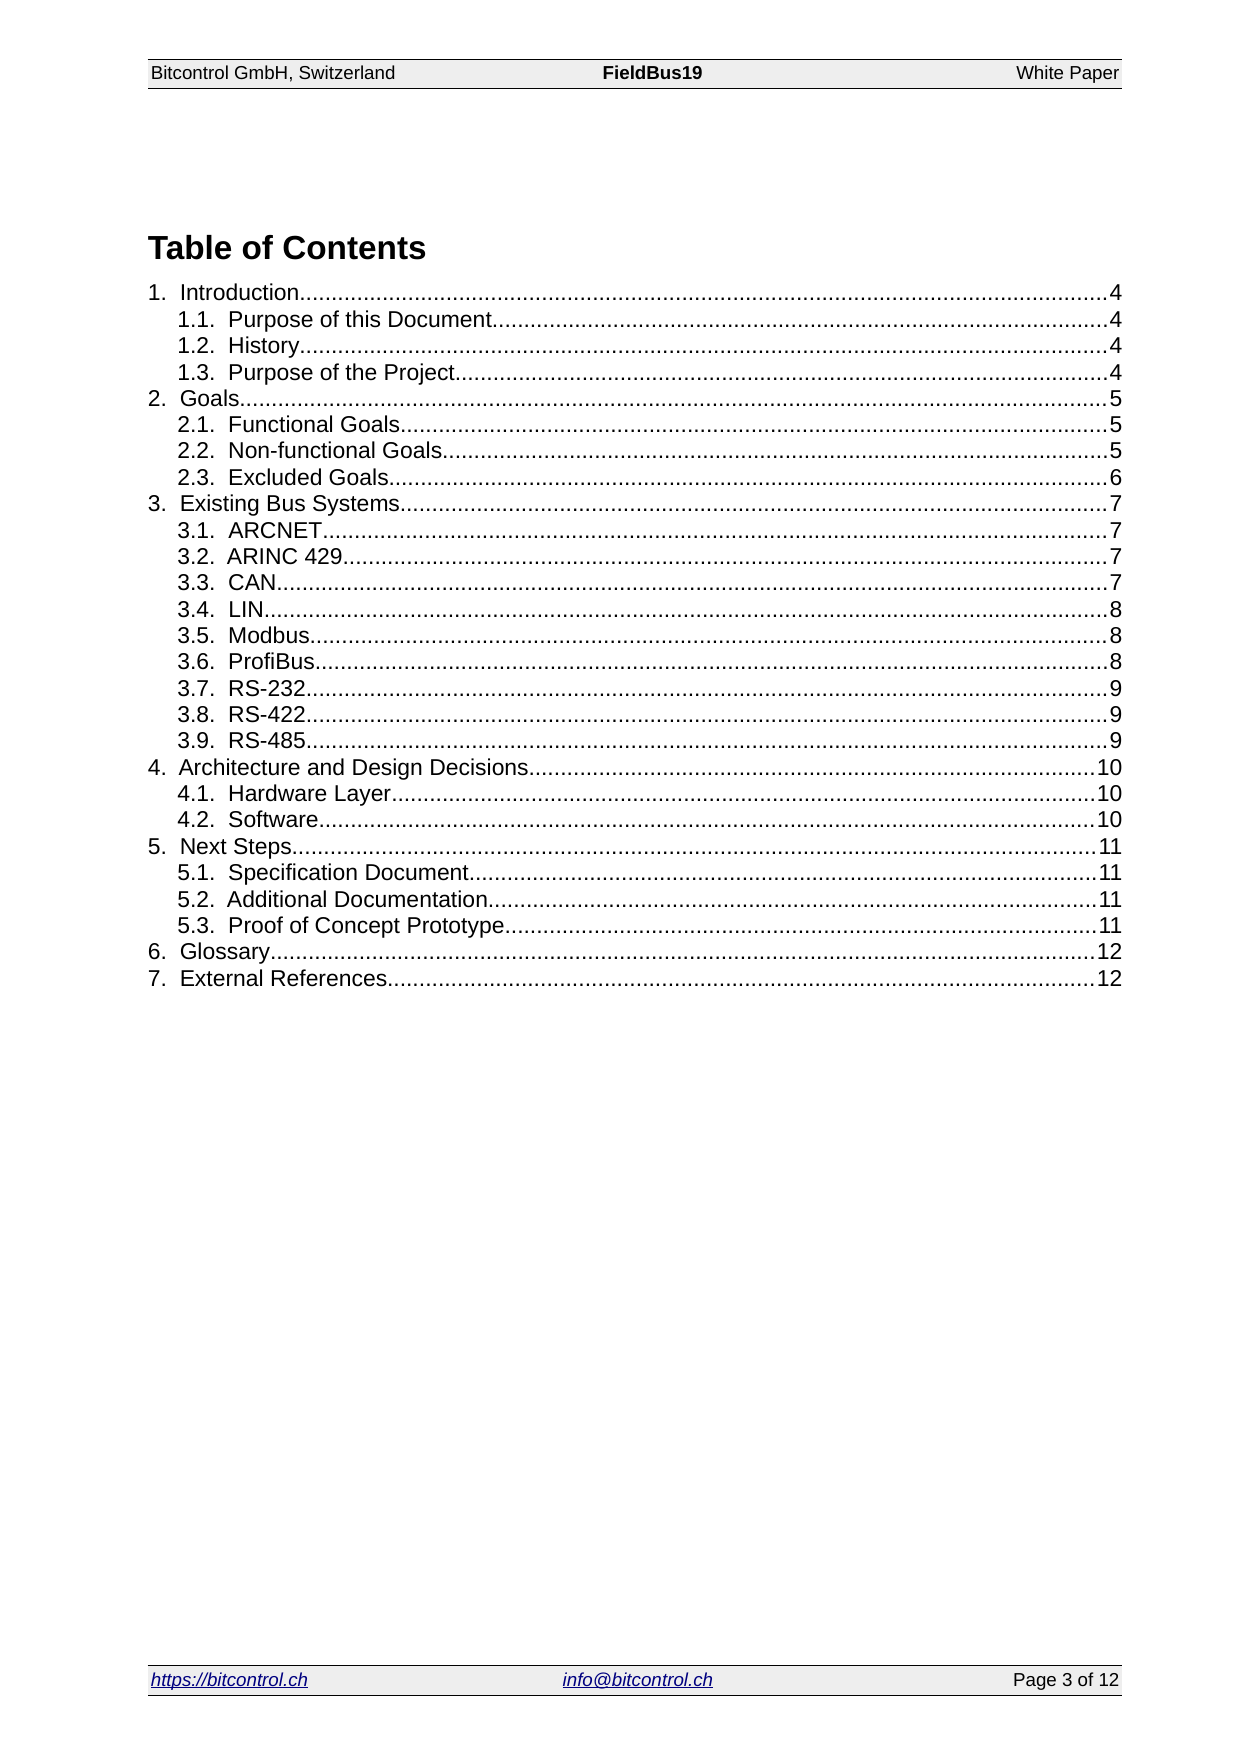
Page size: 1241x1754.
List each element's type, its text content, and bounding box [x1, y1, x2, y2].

text 4. Architecture and Design Decisions 10 [148, 754, 1122, 780]
text 2.2. Non-functional Goals 5 [177, 437, 1122, 464]
text 2.3. Excluded Goals 6 [177, 464, 1122, 490]
text 5.2. Additional Documentation 11 [177, 886, 1122, 912]
text 1.3. Purpose of the Project 4 [177, 358, 1122, 385]
text 5. Next Steps 11 [148, 833, 1122, 859]
text 5.3. Proof of Concept Prototype 11 [177, 912, 1122, 938]
text 6. Glossary 12 [148, 938, 1122, 964]
text 3.4. LIN 8 [177, 596, 1122, 622]
text 3.5. Modbus 8 [177, 622, 1122, 648]
text 3.8. RS-422 9 [177, 701, 1122, 727]
text 3.6. ProfiBus 8 [177, 648, 1122, 675]
text 2. Goals 5 [148, 385, 1122, 411]
text 1. Introduction 4 [148, 279, 1122, 306]
text 4.1. Hardware Layer 10 [177, 780, 1122, 806]
subtitle Table of Contents [148, 228, 1122, 267]
text 7. External References 12 [148, 964, 1122, 991]
text 1.1. Purpose of this Document 4 [177, 306, 1122, 332]
text 1.2. History 4 [177, 332, 1122, 358]
text 3.3. CAN 7 [177, 569, 1122, 596]
text 3.9. RS-485 9 [177, 727, 1122, 754]
text 3. Existing Bus Systems 7 [148, 490, 1122, 517]
text 3.2. ARINC 429 7 [177, 543, 1122, 569]
text 5.1. Specification Document 11 [177, 859, 1122, 886]
text 4.2. Software 10 [177, 806, 1122, 833]
text 2.1. Functional Goals 5 [177, 411, 1122, 437]
text 3.1. ARCNET 7 [177, 517, 1122, 543]
text 3.7. RS-232 9 [177, 675, 1122, 701]
